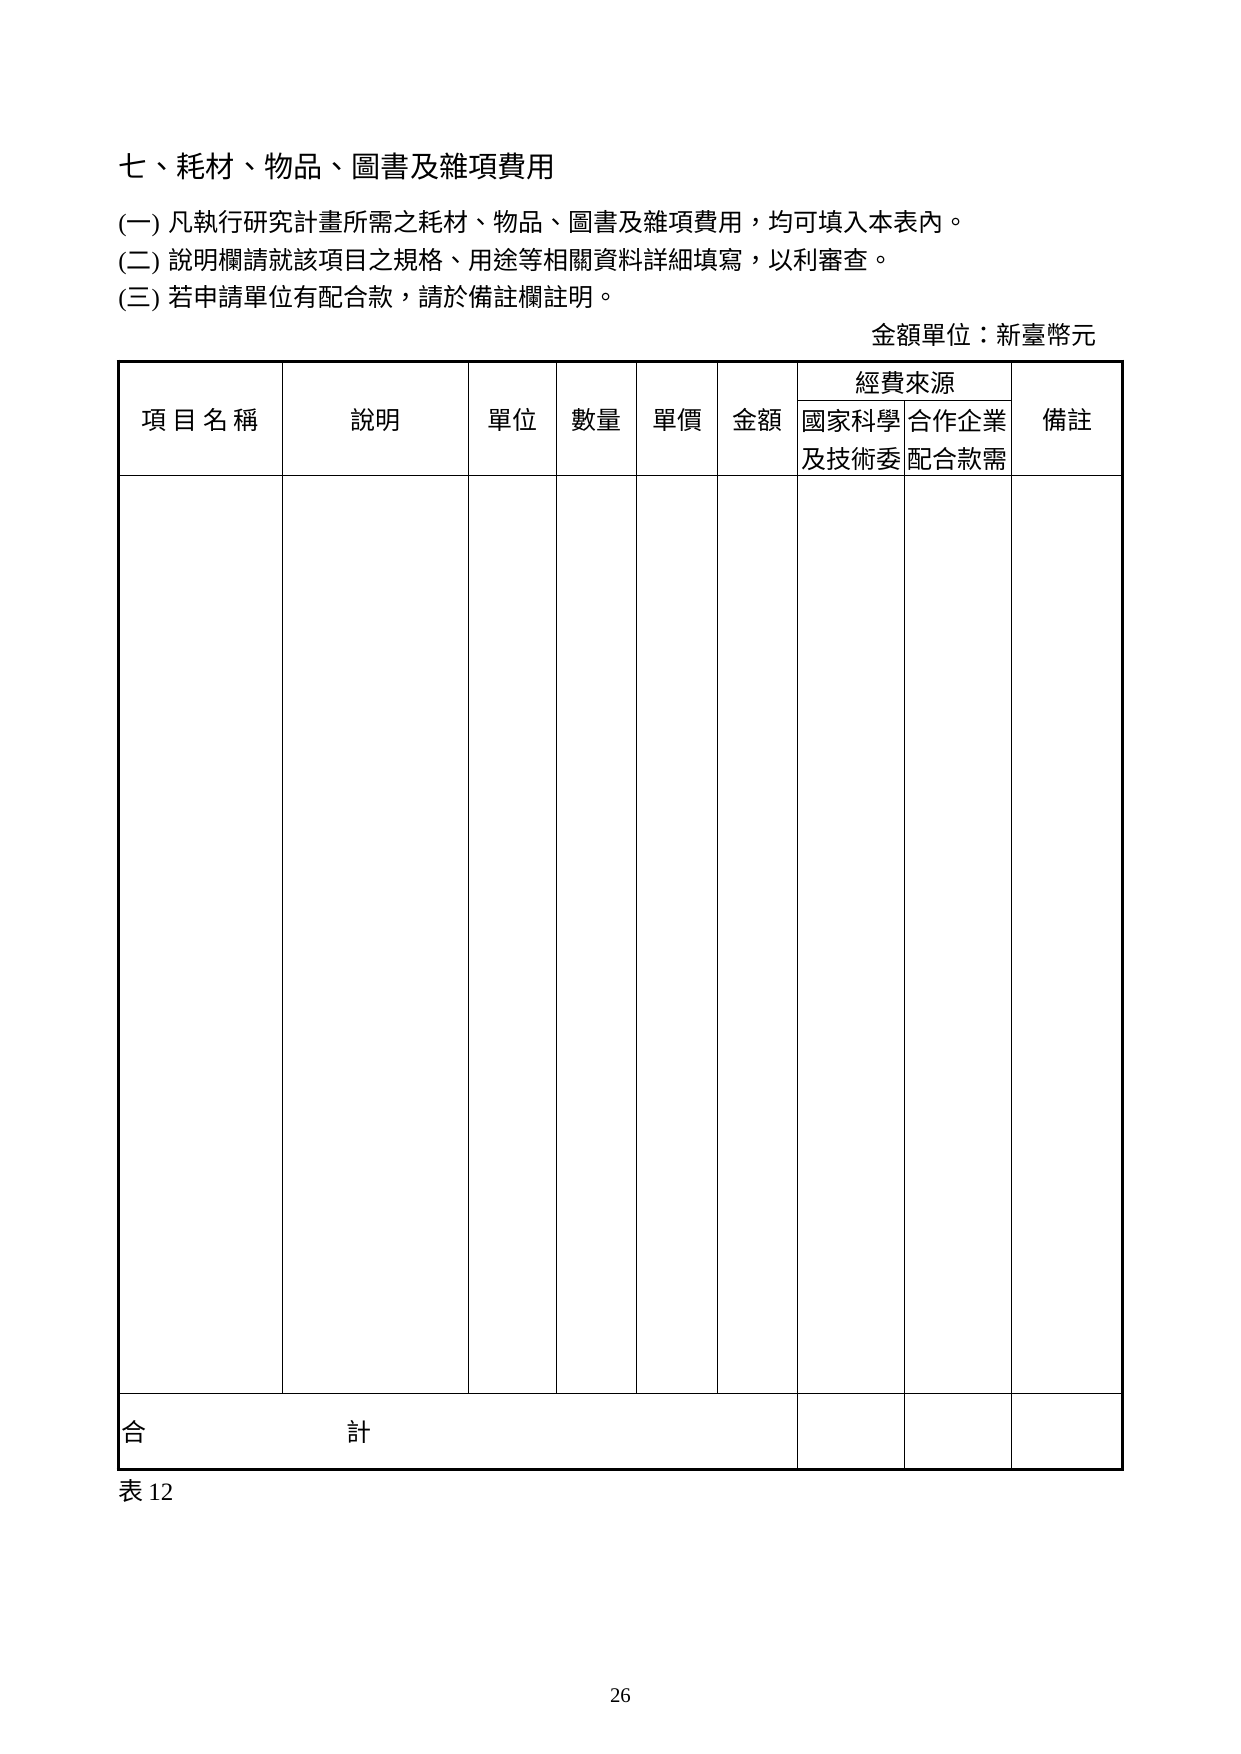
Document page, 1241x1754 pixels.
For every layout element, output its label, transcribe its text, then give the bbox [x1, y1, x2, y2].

list 若申請單位有配合款，請於備註欄註明。 [118, 277, 1116, 314]
text 金額單位：新臺幣元 [118, 314, 1118, 352]
table_cell [120, 476, 282, 1393]
table_cell 合作企業配合款需求 [905, 401, 1011, 475]
text 表12 [118, 1471, 1122, 1508]
table_cell [637, 476, 717, 1393]
table_cell [557, 476, 636, 1393]
table_cell [1012, 1394, 1121, 1468]
subtitle 七、耗材、物品、圖書及雜項費用 [118, 127, 1122, 202]
table_cell [798, 476, 904, 1393]
table_header 數量 [557, 363, 636, 475]
table_header 經費來源 [798, 363, 1011, 400]
table_header 金額 [718, 363, 797, 475]
table_header 項 目 名 稱 [120, 363, 282, 475]
table_header 單價 [637, 363, 717, 475]
table_header 備註 [1012, 363, 1121, 475]
table_header 說明 [283, 363, 468, 475]
table_cell [283, 476, 468, 1393]
table_cell [469, 476, 556, 1393]
table_cell 合 計 [120, 1394, 797, 1468]
list 說明欄請就該項目之規格、用途等相關資料詳細填寫，以利審查。 [118, 239, 1116, 277]
list 凡執行研究計畫所需之耗材、物品、圖書及雜項費用，均可填入本表內。 [118, 202, 1116, 239]
table_cell [1012, 476, 1121, 1393]
table_cell [718, 476, 797, 1393]
table_cell [905, 1394, 1011, 1468]
table_cell [798, 1394, 904, 1468]
table_cell 國家科學及技術委員會補助款需求 [798, 401, 904, 475]
table_header 單位 [469, 363, 556, 475]
table_cell [905, 476, 1011, 1393]
